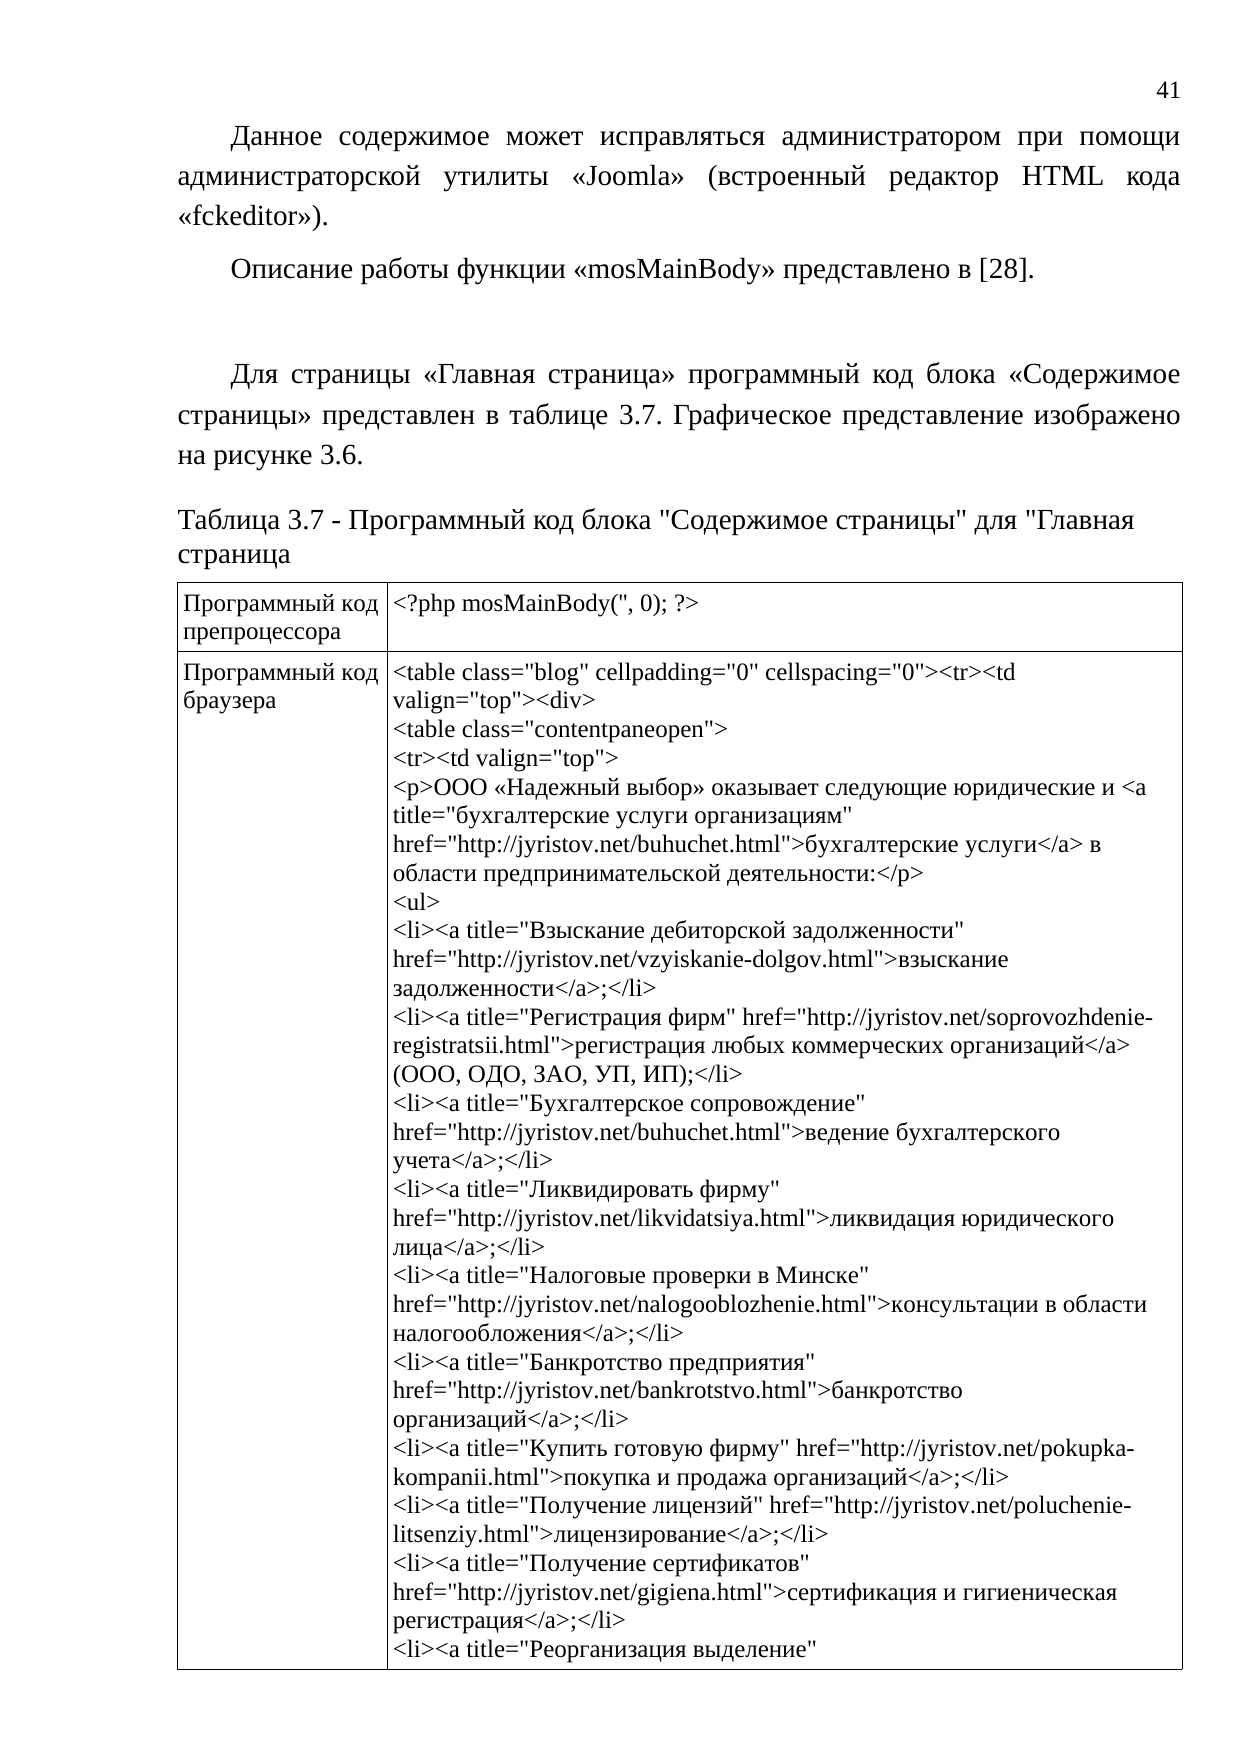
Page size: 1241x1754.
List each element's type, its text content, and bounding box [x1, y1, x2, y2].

text Для страницы «Главная страница» программный код блока «Содержимое страницы» представлен в таблице 3.7. Графическое представление изображено на рисунке 3.6. [177, 357, 1181, 471]
table_cell Программный код браузера [178, 652, 387, 1669]
text Описание работы функции «mosMainBody» представлено в [28]. [177, 251, 1181, 285]
table_header Программный код препроцессора [178, 583, 387, 651]
text Таблица 3.7 - Программный код блока "Содержимое страницы" для "Главная страница [177, 502, 1181, 569]
table_cell <table class="blog" cellpadding="0" cellspacing="0"><tr><td valign="top"><div> <table class="contentpaneopen"> <tr><td valign="top"> <p>ООО «Надежный выбор» оказывает следующие юридические и <a title="бухгалтерские услуги организациям" href="http://jyristov.net/buhuchet.html">бухгалтерские услуги</a> в области предпринимательской деятельности:</p> <ul> <li><a title="Взыскание дебиторской задолженности" href="http://jyristov.net/vzyiskanie-dolgov.html">взыскание задолженности</a>;</li> <li><a title="Регистрация фирм" href="http://jyristov.net/soprovozhdenie-registratsii.html">регистрация любых коммерческих организаций</a> (ООО, ОДО, ЗАО, УП, ИП);</li> <li><a title="Бухгалтерское сопровождение" href="http://jyristov.net/buhuchet.html">ведение бухгалтерского учета</a>;</li> <li><a title="Ликвидировать фирму" href="http://jyristov.net/likvidatsiya.html">ликвидация юридического лица</a>;</li> <li><a title="Налоговые проверки в Минске" href="http://jyristov.net/nalogooblozhenie.html">консультации в области налогообложения</a>;</li> <li><a title="Банкротство предприятия" href="http://jyristov.net/bankrotstvo.html">банкротство организаций</a>;</li> <li><a title="Купить готовую фирму" href="http://jyristov.net/pokupka-kompanii.html">покупка и продажа организаций</a>;</li> <li><a title="Получение лицензий" href="http://jyristov.net/poluchenie-litsenziy.html">лицензирование</a>;</li> <li><a title="Получение сертификатов" href="http://jyristov.net/gigiena.html">сертификация и гигиеническая регистрация</a>;</li> <li><a title="Реорганизация выделение" [388, 652, 1182, 1669]
table_header <?php mosMainBody('', 0); ?> [388, 583, 1182, 651]
text Данное содержимое может исправляться администратором при помощи администраторской утилиты «Joomla» (встроенный редактор HTML кода «fckeditor»). [177, 118, 1181, 232]
